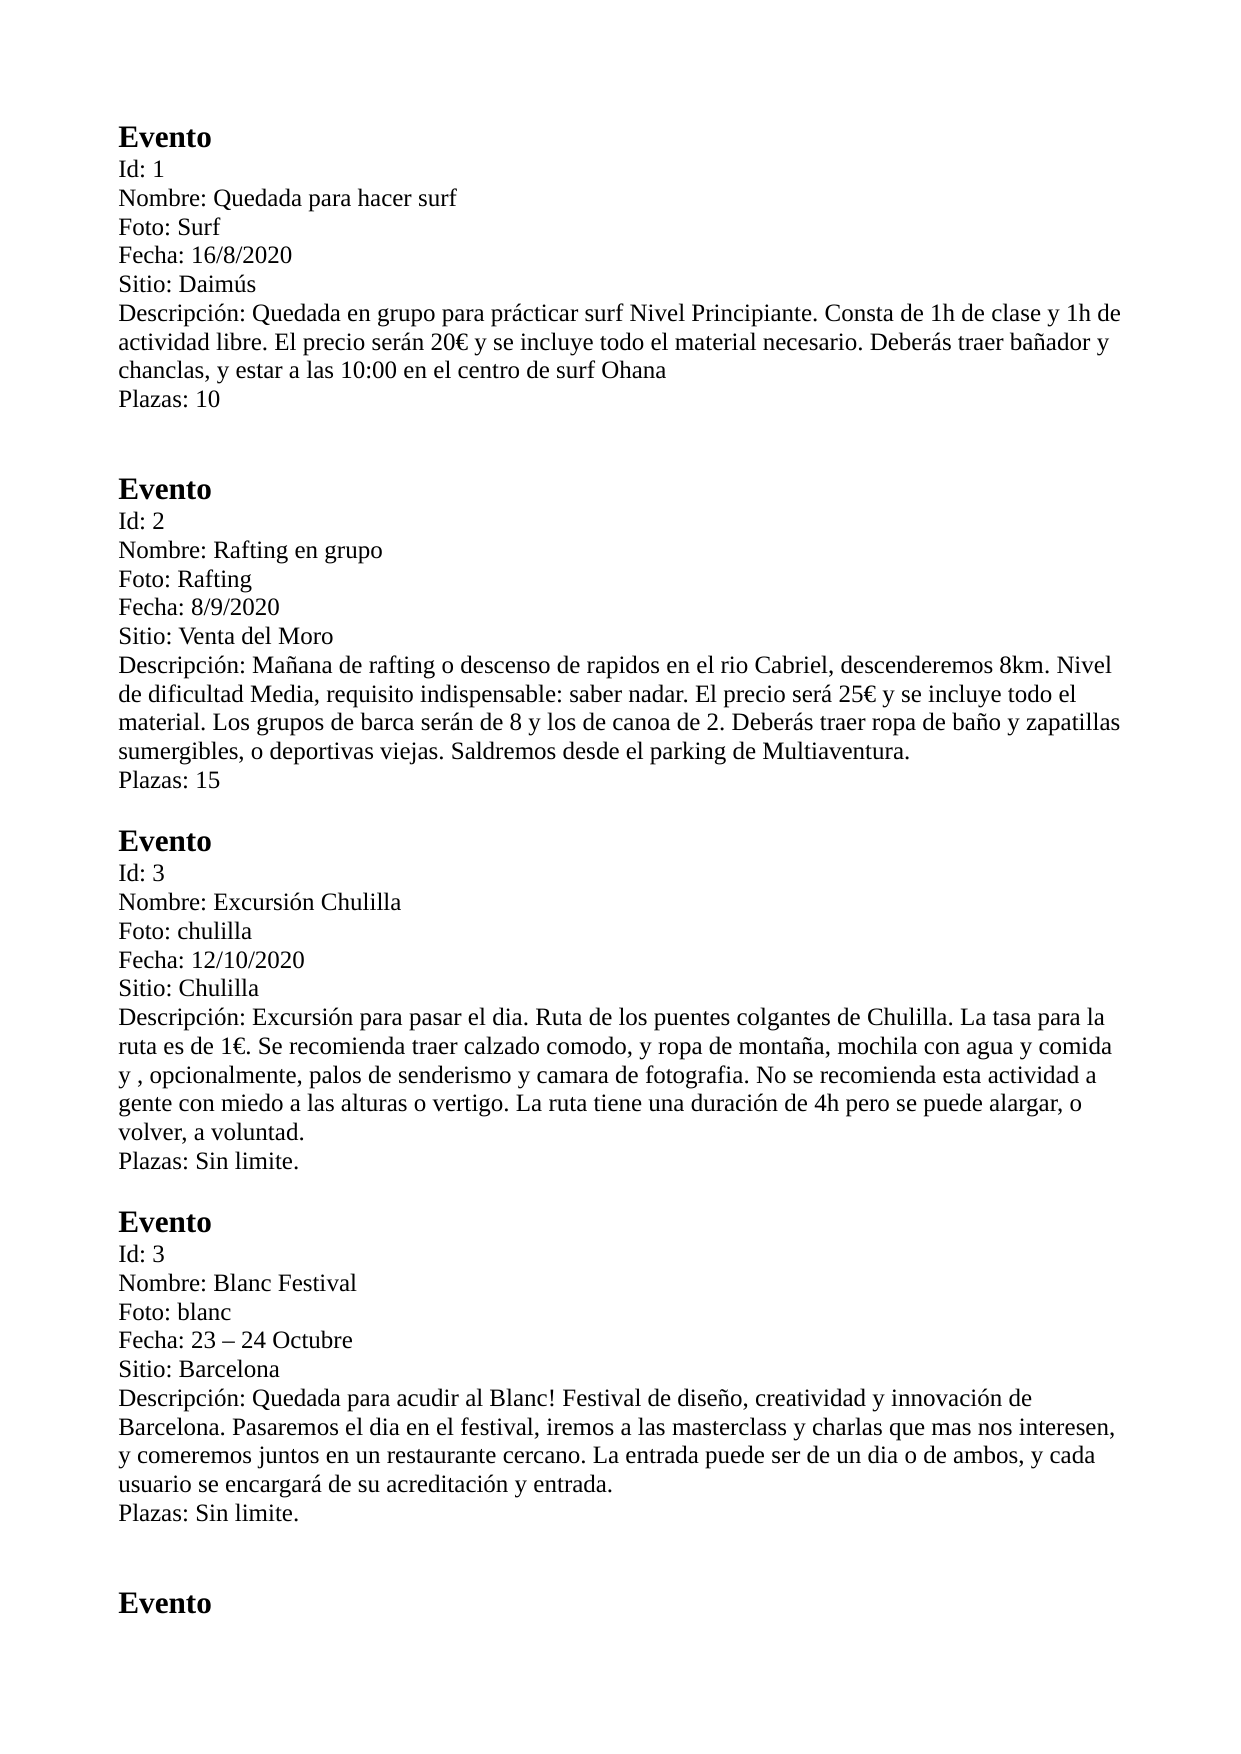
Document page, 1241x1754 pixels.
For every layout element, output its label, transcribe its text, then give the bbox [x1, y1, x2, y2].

text Nombre: Quedada para hacer surf [118, 183, 1122, 212]
text Plazas: 10 [118, 384, 1122, 413]
text Id: 1 [118, 154, 1122, 183]
text Descripción: Quedada para acudir al Blanc! Festival de diseño, creatividad y innovación de Barcelona. Pasaremos el dia en el festival, iremos a las masterclass y charlas que mas nos interesen, y comeremos juntos en un restaurante cercano. La entrada puede ser de un dia o de ambos, y cada usuario se encargará de su acreditación y entrada. [118, 1383, 1122, 1498]
text Plazas: Sin limite. [118, 1146, 1122, 1175]
text Descripción: Quedada en grupo para prácticar surf Nivel Principiante. Consta de 1h de clase y 1h de actividad libre. El precio serán 20€ y se incluye todo el material necesario. Deberás traer bañador y chanclas, y estar a las 10:00 en el centro de surf Ohana [118, 298, 1122, 384]
text Sitio: Daimús [118, 269, 1122, 298]
text Sitio: Venta del Moro [118, 621, 1122, 650]
text Descripción: Excursión para pasar el dia. Ruta de los puentes colgantes de Chulilla. La tasa para la ruta es de 1€. Se recomienda traer calzado comodo, y ropa de montaña, mochila con agua y comida y , opcionalmente, palos de senderismo y camara de fotografia. No se recomienda esta actividad a gente con miedo a las alturas o vertigo. La ruta tiene una duración de 4h pero se puede alargar, o volver, a voluntad. [118, 1002, 1122, 1146]
text Plazas: 15 [118, 765, 1122, 794]
text Nombre: Rafting en grupo [118, 535, 1122, 564]
text Foto: Rafting [118, 564, 1122, 592]
text Evento [118, 1203, 1122, 1239]
text Foto: Surf [118, 212, 1122, 240]
text Fecha: 12/10/2020 [118, 945, 1122, 973]
text Fecha: 23 – 24 Octubre [118, 1326, 1122, 1354]
text Fecha: 8/9/2020 [118, 592, 1122, 621]
text Evento [118, 470, 1122, 506]
text Foto: chulilla [118, 916, 1122, 945]
text Evento [118, 118, 1122, 154]
text Plazas: Sin limite. [118, 1498, 1122, 1527]
text Id: 2 [118, 506, 1122, 535]
text Id: 3 [118, 1239, 1122, 1268]
text Sitio: Chulilla [118, 973, 1122, 1002]
text Foto: blanc [118, 1297, 1122, 1326]
text Sitio: Barcelona [118, 1354, 1122, 1383]
text Id: 3 [118, 858, 1122, 887]
text Nombre: Blanc Festival [118, 1268, 1122, 1297]
text Fecha: 16/8/2020 [118, 240, 1122, 269]
text Evento [118, 822, 1122, 858]
text Nombre: Excursión Chulilla [118, 887, 1122, 916]
text Descripción: Mañana de rafting o descenso de rapidos en el rio Cabriel, descenderemos 8km. Nivel de dificultad Media, requisito indispensable: saber nadar. El precio será 25€ y se incluye todo el material. Los grupos de barca serán de 8 y los de canoa de 2. Deberás traer ropa de baño y zapatillas sumergibles, o deportivas viejas. Saldremos desde el parking de Multiaventura. [118, 650, 1122, 765]
text Evento [118, 1584, 1122, 1620]
